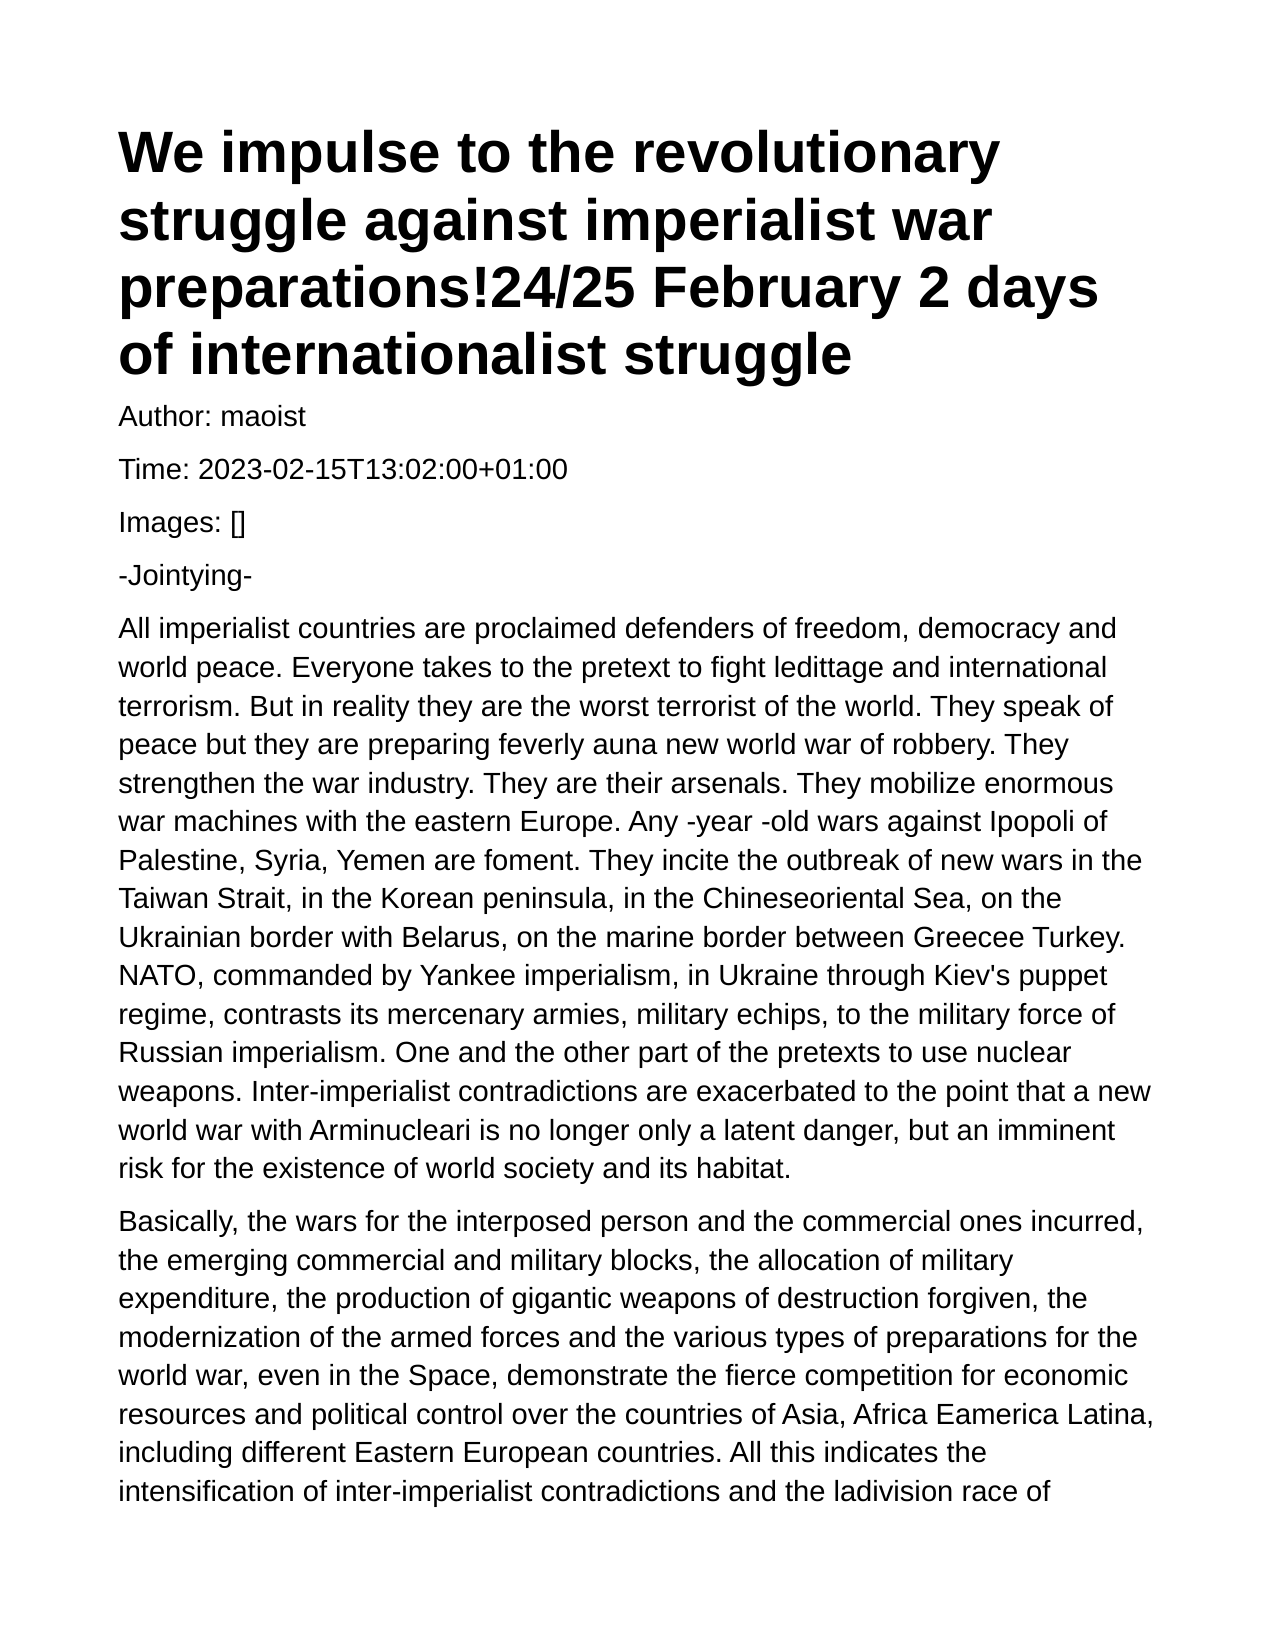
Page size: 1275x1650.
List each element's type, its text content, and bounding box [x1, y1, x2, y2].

text -Jointying- [118, 558, 1157, 592]
text Author: maoist [118, 399, 1157, 432]
text Time: 2023-02-15T13:02:00+01:00 [118, 452, 1157, 486]
text Basically, the wars for the interposed person and the commercial ones incurred, the emerging commercial and military blocks, the allocation of military expenditure, the production of gigantic weapons of destruction forgiven, the modernization of the armed forces and the various types of preparations for the world war, even in the Space, demonstrate the fierce competition for economic resources and political control over the countries of Asia, Africa Eamerica Latina, including different Eastern European countries. All this indicates the intensification of inter-imperialist contradictions and the ladivision race of [118, 1204, 1157, 1507]
text Images: [] [118, 505, 1157, 539]
text All imperialist countries are proclaimed defenders of freedom, democracy and world peace. Everyone takes to the pretext to fight ledittage and international terrorism. But in reality they are the worst terrorist of the world. They speak of peace but they are preparing feverly auna new world war of robbery. They strengthen the war industry. They are their arsenals. They mobilize enormous war machines with the eastern Europe. Any -year -old wars against Ipopoli of Palestine, Syria, Yemen are foment. They incite the outbreak of new wars in the Taiwan Strait, in the Korean peninsula, in the Chineseoriental Sea, on the Ukrainian border with Belarus, on the marine border between Greecee Turkey. NATO, commanded by Yankee imperialism, in Ukraine through Kiev's puppet regime, contrasts its mercenary armies, military echips, to the military force of Russian imperialism. One and the other part of the pretexts to use nuclear weapons. Inter-imperialist contradictions are exacerbated to the point that a new world war with Arminucleari is no longer only a latent danger, but an imminent risk for the existence of world society and its habitat. [118, 611, 1157, 1184]
subtitle We impulse to the revolutionary struggle against imperialist war preparations!24/25 February 2 days of internationalist struggle [118, 118, 1157, 386]
